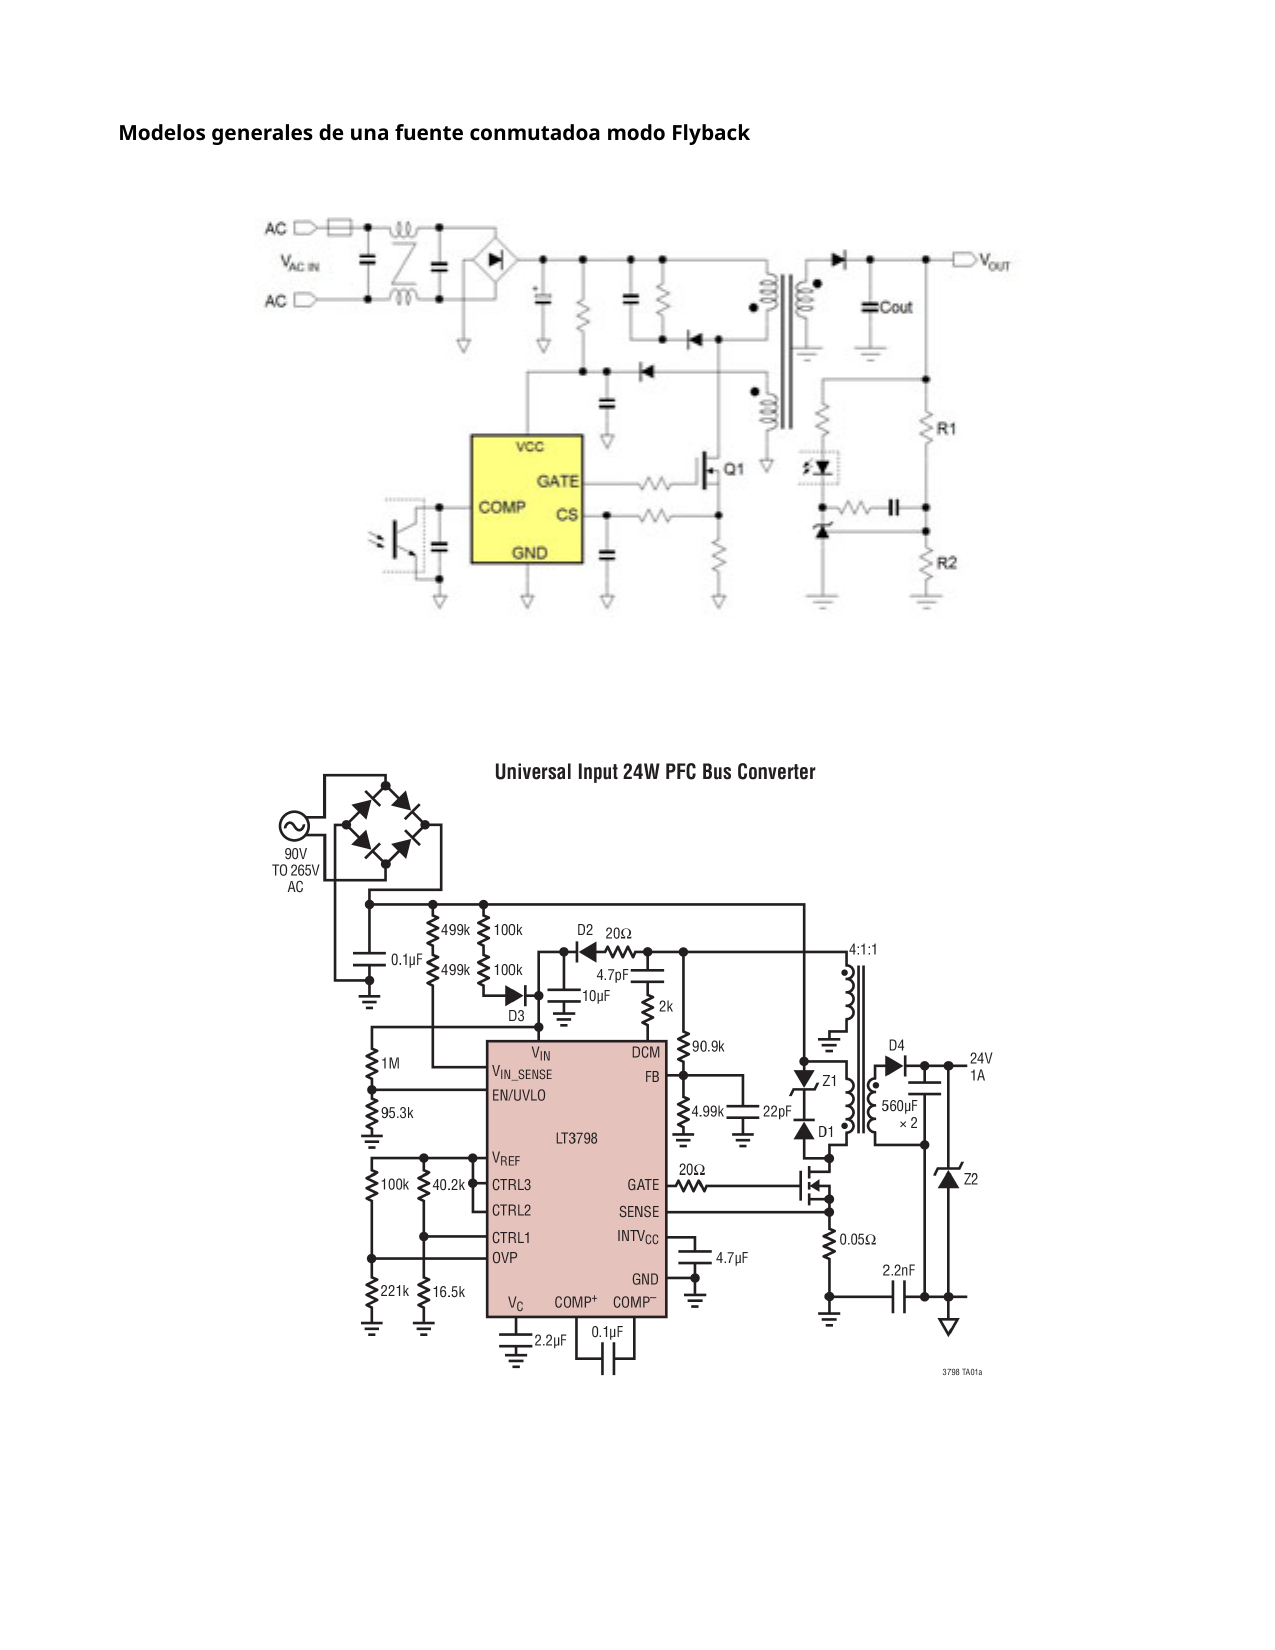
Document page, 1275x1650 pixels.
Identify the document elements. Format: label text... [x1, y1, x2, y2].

picture [262, 752, 1013, 1386]
text Modelos generales de una fuente conmutadoa modo Flyback [118, 118, 1157, 147]
picture [254, 202, 1021, 624]
